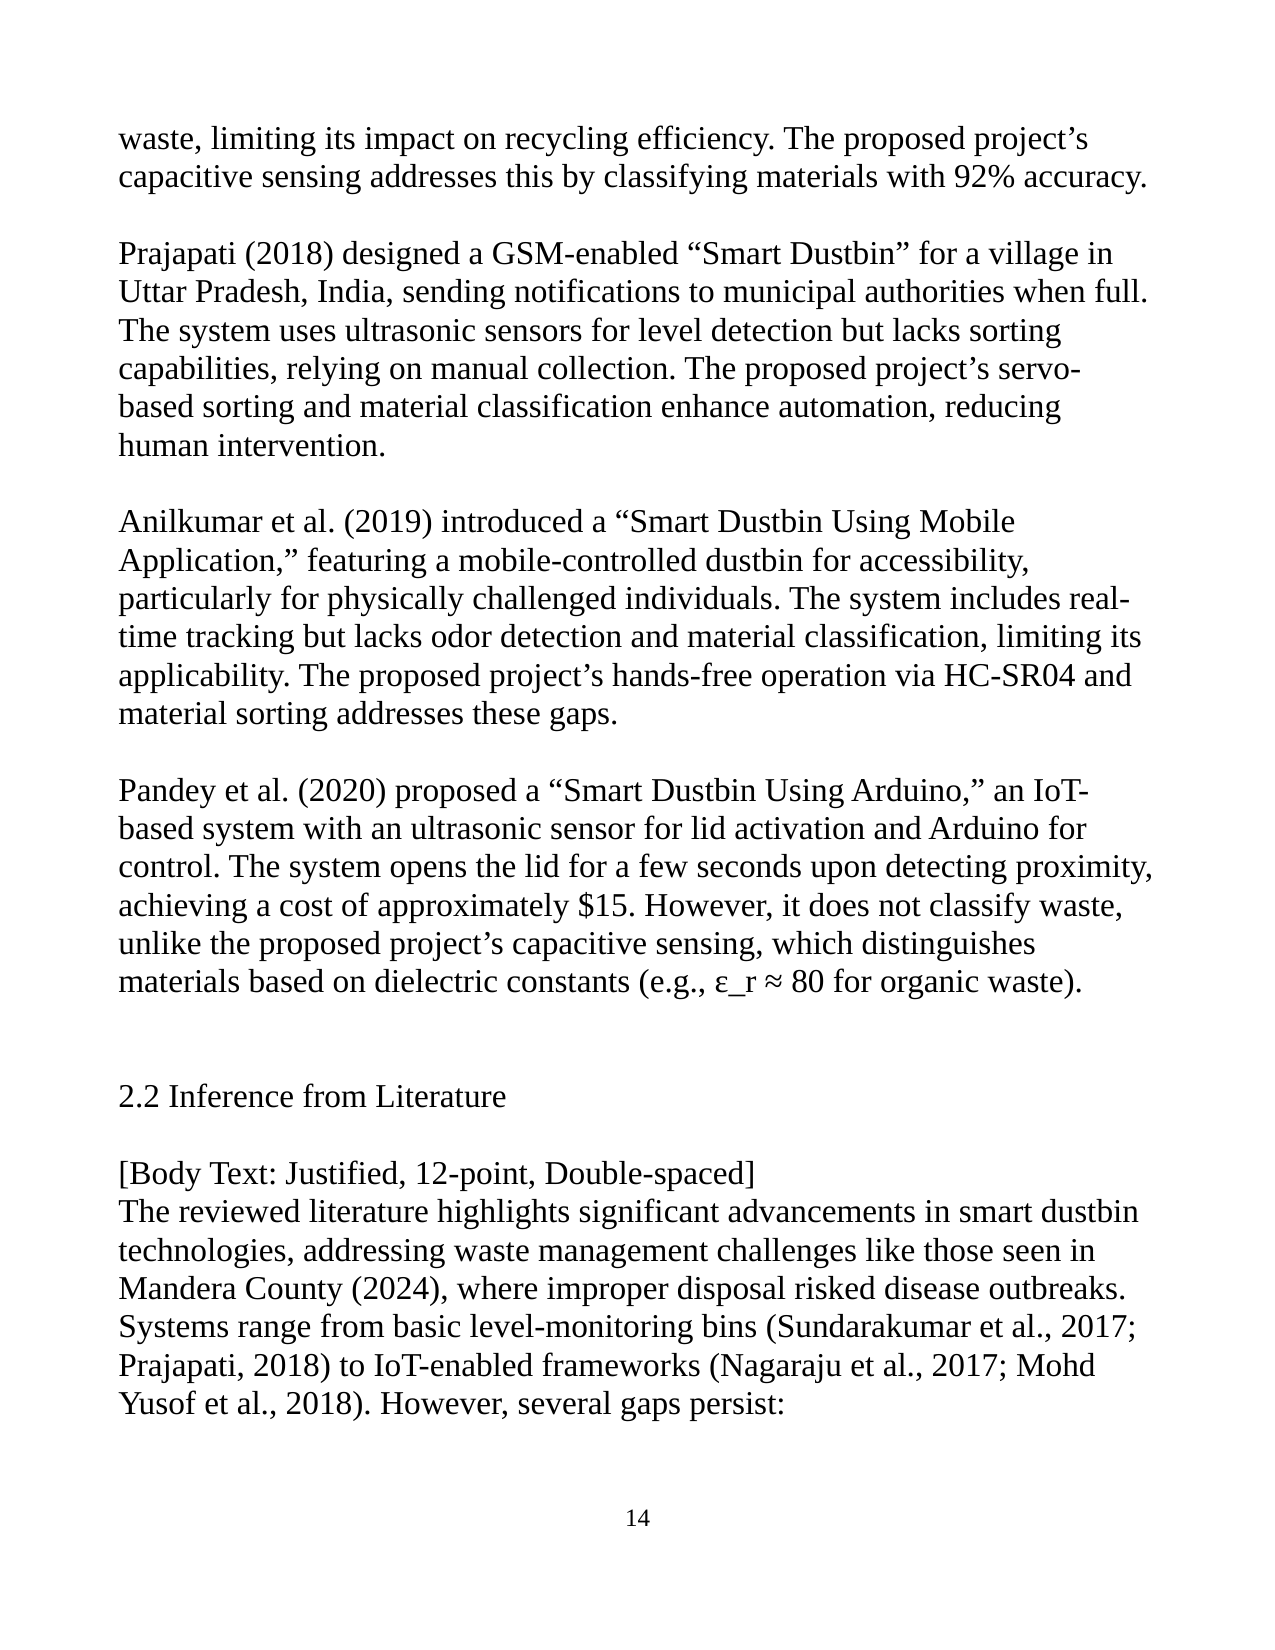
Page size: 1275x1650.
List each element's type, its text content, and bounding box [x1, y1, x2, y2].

text [Body Text: Justified, 12-point, Double-spaced] [118, 1153, 1157, 1191]
text 2.2 Inference from Literature [118, 1076, 1157, 1115]
text Pandey et al. (2020) proposed a “Smart Dustbin Using Arduino,” an IoT-based system with an ultrasonic sensor for lid activation and Arduino for control. The system opens the lid for a few seconds upon detecting proximity, achieving a cost of approximately $15. However, it does not classify waste, unlike the proposed project’s capacitive sensing, which distinguishes materials based on dielectric constants (e.g., ε_r ≈ 80 for organic waste). [118, 770, 1157, 1000]
text waste, limiting its impact on recycling efficiency. The proposed project’s capacitive sensing addresses this by classifying materials with 92% accuracy. [118, 118, 1157, 195]
text Prajapati (2018) designed a GSM-enabled “Smart Dustbin” for a village in Uttar Pradesh, India, sending notifications to municipal authorities when full. The system uses ultrasonic sensors for level detection but lacks sorting capabilities, relying on manual collection. The proposed project’s servo-based sorting and material classification enhance automation, reducing human intervention. [118, 233, 1157, 463]
text The reviewed literature highlights significant advancements in smart dustbin technologies, addressing waste management challenges like those seen in Mandera County (2024), where improper disposal risked disease outbreaks. Systems range from basic level-monitoring bins (Sundarakumar et al., 2017; Prajapati, 2018) to IoT-enabled frameworks (Nagaraju et al., 2017; Mohd Yusof et al., 2018). However, several gaps persist: [118, 1191, 1157, 1421]
text Anilkumar et al. (2019) introduced a “Smart Dustbin Using Mobile Application,” featuring a mobile-controlled dustbin for accessibility, particularly for physically challenged individuals. The system includes real-time tracking but lacks odor detection and material classification, limiting its applicability. The proposed project’s hands-free operation via HC-SR04 and material sorting addresses these gaps. [118, 501, 1157, 731]
